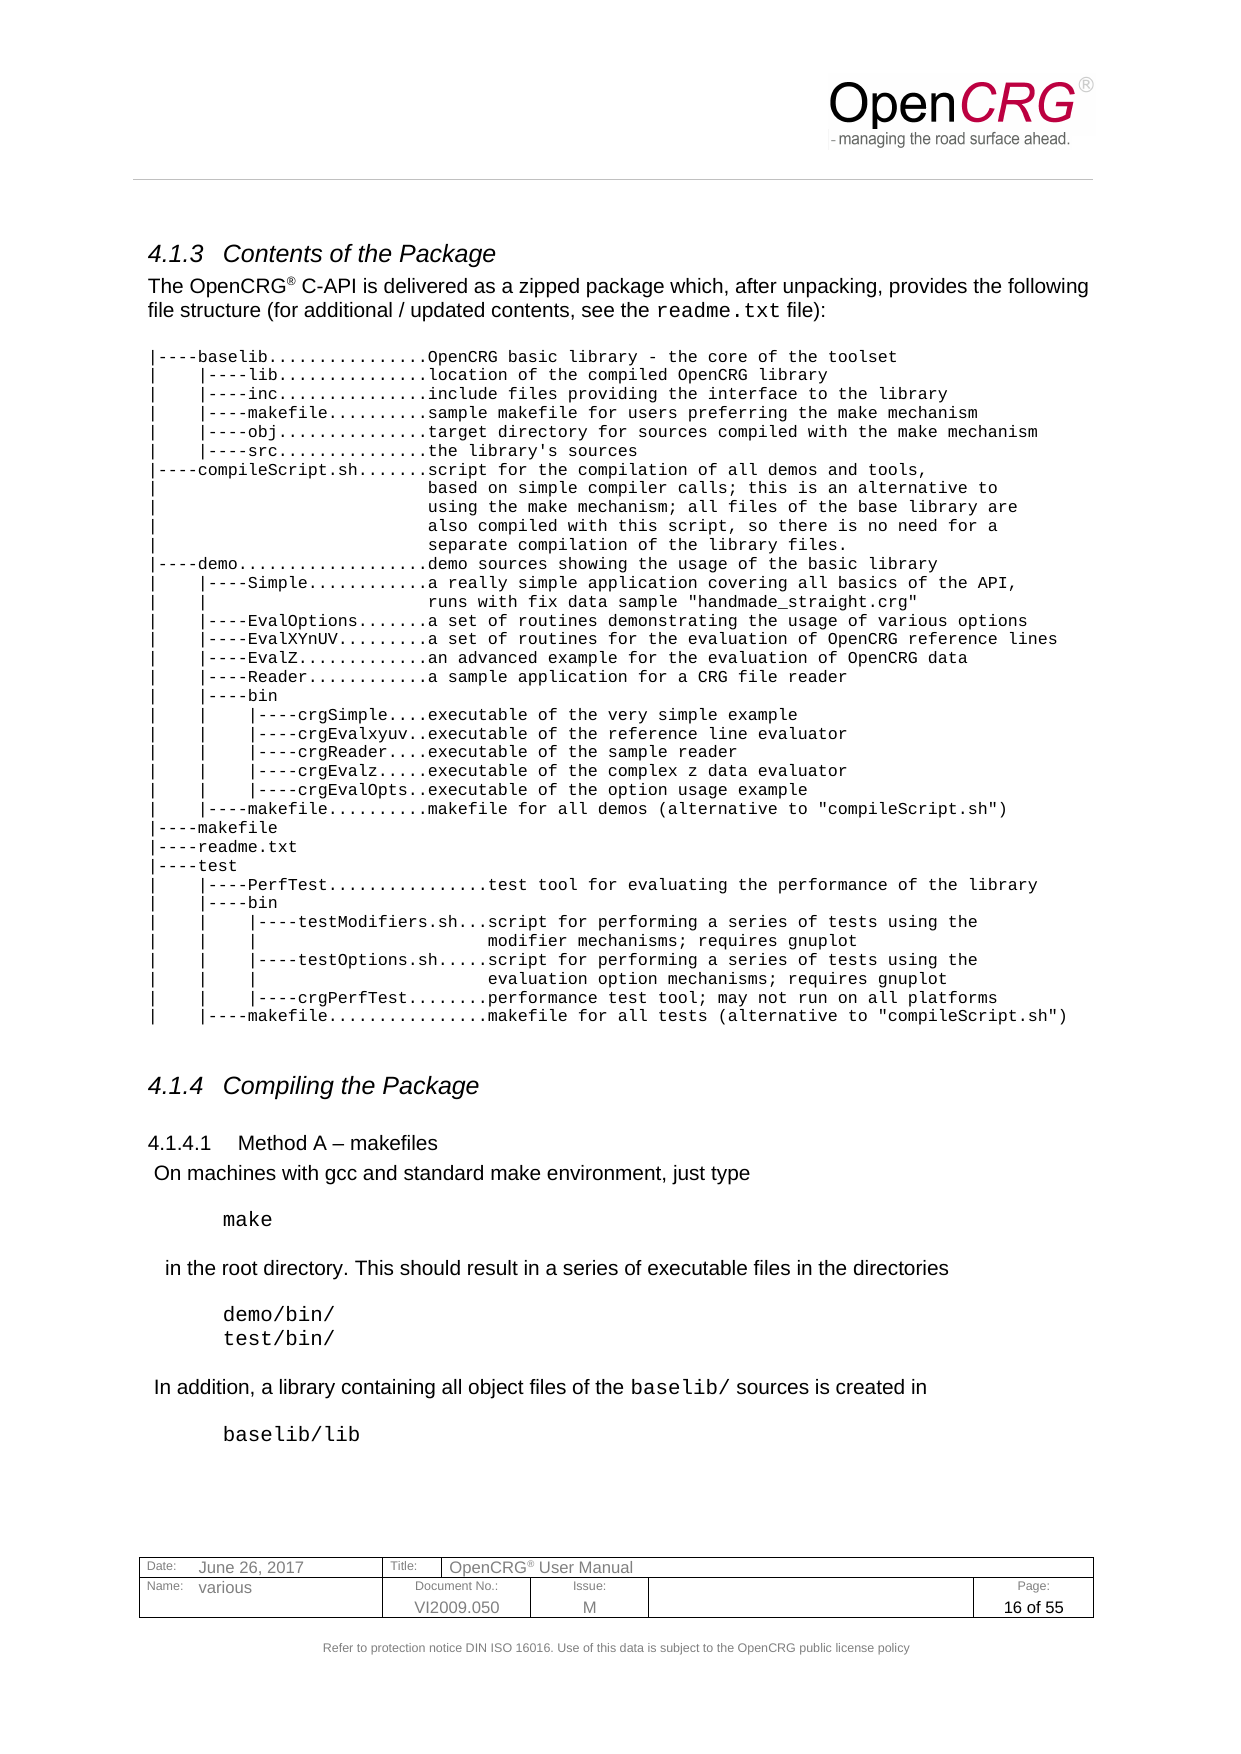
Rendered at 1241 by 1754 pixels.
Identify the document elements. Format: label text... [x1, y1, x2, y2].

text |----baselib................OpenCRG basic library - the core of the toolset [148, 348, 1093, 367]
text | |----makefile..........makefile for all demos (alternative to "compileScript.sh") [148, 801, 1093, 819]
text | |----obj...............target directory for sources compiled with the make mechanism [148, 423, 1093, 442]
picture [828, 73, 1096, 150]
text In addition, a library containing all object files of the baselib/ sources is created in [148, 1375, 1093, 1401]
text | using the make mechanism; all files of the base library are [148, 499, 1093, 518]
text | separate compilation of the library files. [148, 537, 1093, 556]
text | | | modifier mechanisms; requires gnuplot [148, 933, 1093, 951]
text baselib/lib [148, 1424, 1093, 1448]
text | | |----testModifiers.sh...script for performing a series of tests using the [148, 914, 1093, 933]
text | |----EvalZ.............an advanced example for the evaluation of OpenCRG data [148, 650, 1093, 669]
text |----demo...................demo sources showing the usage of the basic library [148, 556, 1093, 574]
text | |----inc...............include files providing the interface to the library [148, 386, 1093, 405]
text test/bin/ [148, 1328, 1093, 1351]
text | | |----crgEvalOpts..executable of the option usage example [148, 782, 1093, 801]
text make [148, 1209, 1093, 1232]
text | | | evaluation option mechanisms; requires gnuplot [148, 970, 1093, 989]
text | | runs with fix data sample "handmade_straight.crg" [148, 593, 1093, 612]
text | | |----crgPerfTest........performance test tool; may not run on all platforms [148, 989, 1093, 1008]
text |----makefile [148, 819, 1093, 838]
text The OpenCRG® C-API is delivered as a zipped package which, after unpacking, provides the following file structure (for additional / updated contents, see the readme.txt file): [148, 274, 1093, 324]
text | |----makefile................makefile for all tests (alternative to "compileScript.sh") [148, 1008, 1093, 1027]
text | | |----testOptions.sh.....script for performing a series of tests using the [148, 951, 1093, 970]
text | |----EvalOptions.......a set of routines demonstrating the usage of various options [148, 612, 1093, 631]
text | |----makefile..........sample makefile for users preferring the make mechanism [148, 405, 1093, 423]
text | | |----crgReader....executable of the sample reader [148, 744, 1093, 763]
text | | |----crgEvalxyuv..executable of the reference line evaluator [148, 725, 1093, 744]
text On machines with gcc and standard make environment, just type [148, 1161, 1093, 1185]
text in the root directory. This should result in a series of executable files in the directories [148, 1256, 1093, 1280]
text | also compiled with this script, so there is no need for a [148, 518, 1093, 537]
text |----readme.txt [148, 838, 1093, 857]
text | |----src...............the library's sources [148, 442, 1093, 461]
subtitle Contents of the Package [148, 239, 1093, 268]
text |----test [148, 857, 1093, 876]
text | |----bin [148, 895, 1093, 914]
text | |----Reader............a sample application for a CRG file reader [148, 669, 1093, 687]
text | |----PerfTest................test tool for evaluating the performance of the library [148, 876, 1093, 895]
subtitle Method A – makefiles [148, 1131, 1093, 1155]
text | |----bin [148, 687, 1093, 706]
text demo/bin/ [148, 1304, 1093, 1328]
text | |----Simple............a really simple application covering all basics of the API, [148, 574, 1093, 593]
text | |----EvalXYnUV.........a set of routines for the evaluation of OpenCRG reference lines [148, 631, 1093, 650]
subtitle Compiling the Package [148, 1071, 1093, 1099]
text |----compileScript.sh.......script for the compilation of all demos and tools, [148, 461, 1093, 480]
text | | |----crgSimple....executable of the very simple example [148, 706, 1093, 725]
text | |----lib...............location of the compiled OpenCRG library [148, 367, 1093, 386]
text | | |----crgEvalz.....executable of the complex z data evaluator [148, 763, 1093, 782]
text | based on simple compiler calls; this is an alternative to [148, 480, 1093, 499]
